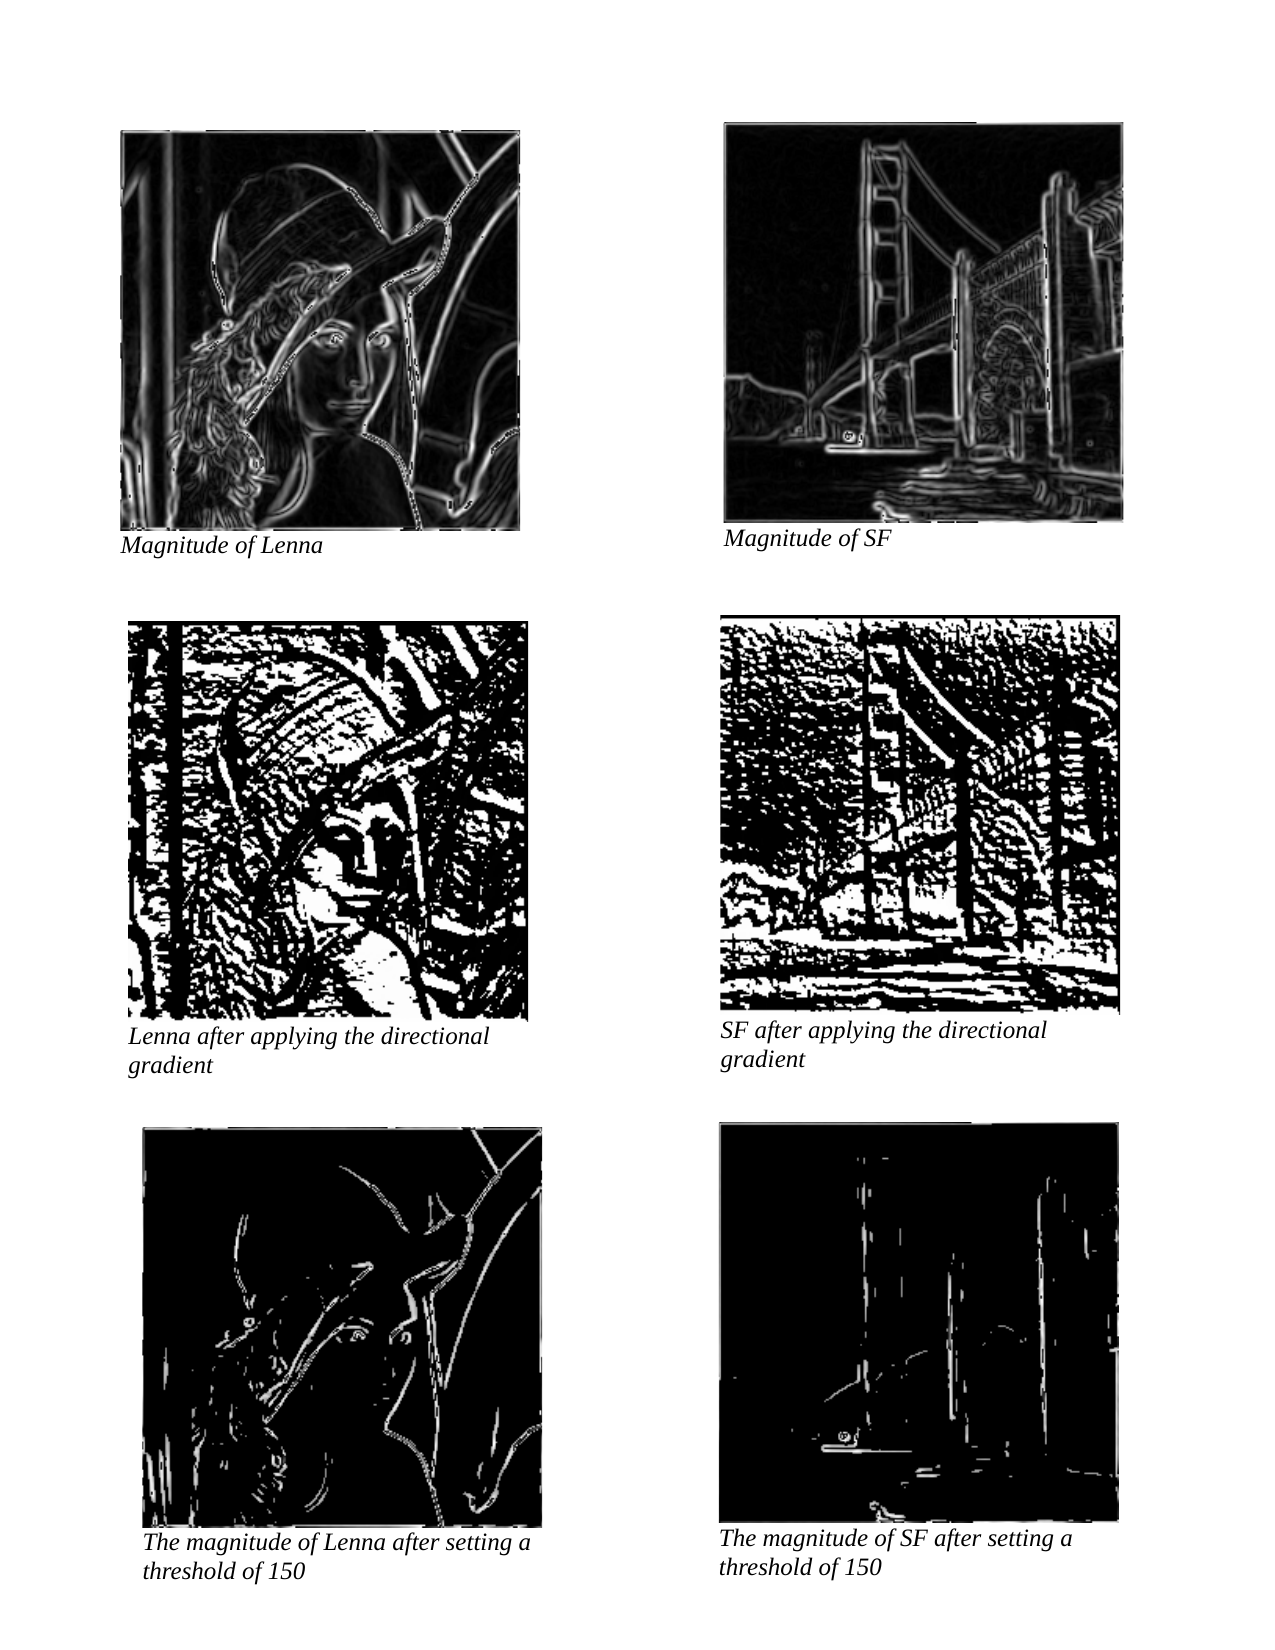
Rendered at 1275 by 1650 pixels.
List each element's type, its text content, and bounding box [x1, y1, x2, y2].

picture [723, 122, 1124, 523]
picture [128, 621, 529, 1022]
text SF after applying the directional gradient [720, 1015, 1120, 1072]
text Lenna after applying the directional gradient [128, 1022, 528, 1079]
text The magnitude of SF after setting a threshold of 150 [719, 1523, 1119, 1580]
picture [718, 1122, 1119, 1523]
picture [720, 615, 1121, 1015]
text Magnitude of SF [723, 523, 1123, 552]
text Magnitude of Lenna [120, 531, 520, 559]
text The magnitude of Lenna after setting a threshold of 150 [142, 1528, 542, 1585]
picture [142, 1127, 543, 1528]
picture [120, 130, 521, 531]
